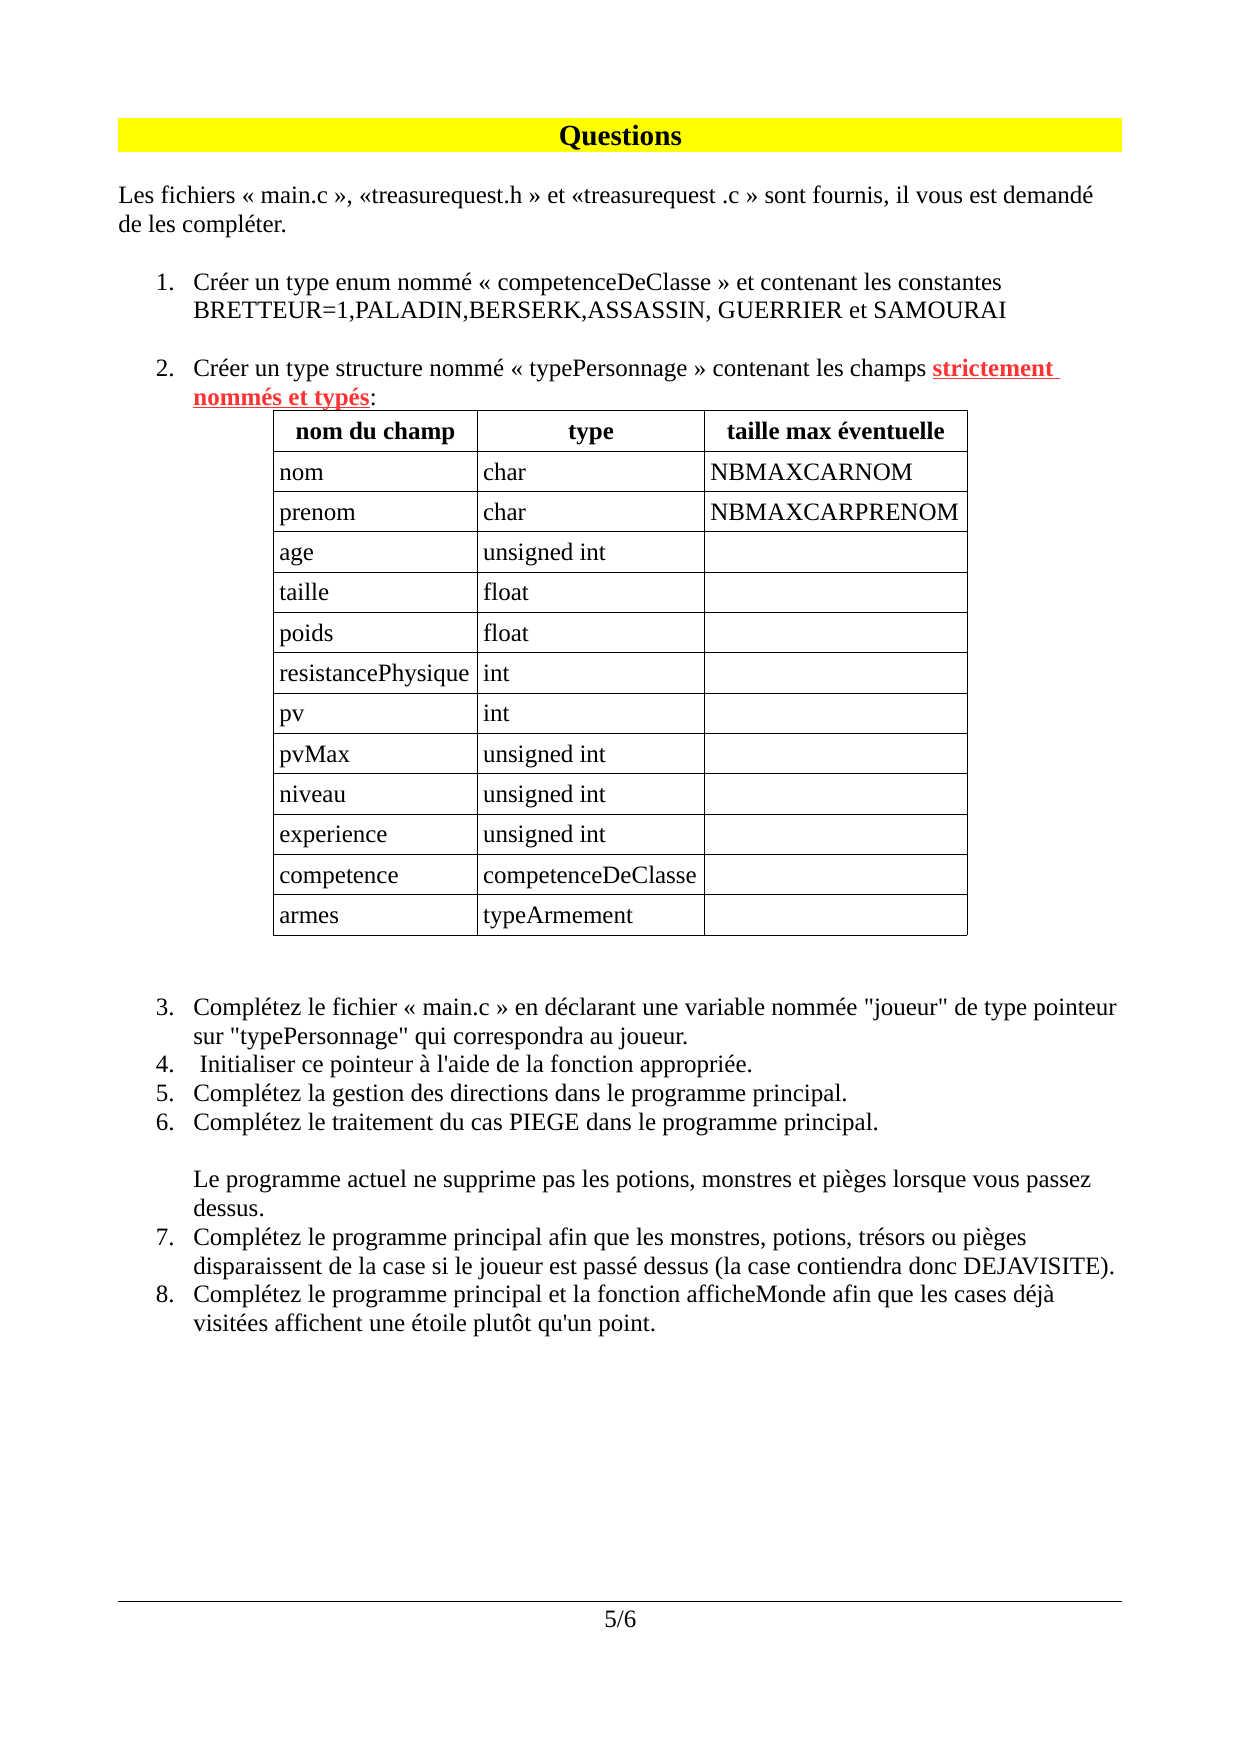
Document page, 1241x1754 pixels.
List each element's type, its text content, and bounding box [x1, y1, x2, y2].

text Les fichiers « main.c », «treasurequest.h » et «treasurequest .c » sont fournis, il vous est demandé de les compléter. [118, 180, 1122, 238]
table_cell [705, 895, 967, 934]
table_cell pvMax [274, 734, 477, 773]
list Complétez le programme principal afin que les monstres, potions, trésors ou pièges disparaissent de la case si le joueur est passé dessus (la case contiendra donc DEJAVISITE). [156, 1222, 1122, 1279]
table_cell int [478, 694, 704, 733]
table_cell NBMAXCARNOM [705, 452, 967, 491]
table_cell competenceDeClasse [478, 855, 704, 894]
table_cell [705, 613, 967, 652]
table_cell [705, 532, 967, 572]
table_header nom du champ [274, 411, 477, 451]
table_cell typeArmement [478, 895, 704, 934]
list Initialiser ce pointeur à l'aide de la fonction appropriée. [156, 1049, 1122, 1078]
table_cell [705, 734, 967, 773]
table_cell [705, 855, 967, 894]
table_header type [478, 411, 704, 451]
table_cell unsigned int [478, 734, 704, 773]
table_cell prenom [274, 492, 477, 531]
table_cell NBMAXCARPRENOM [705, 492, 967, 531]
table_cell [705, 653, 967, 693]
list Créer un type enum nommé « competenceDeClasse » et contenant les constantes BRETTEUR=1,PALADIN,BERSERK,ASSASSIN, GUERRIER et SAMOURAI [156, 267, 1122, 324]
table_cell float [478, 573, 704, 612]
list Complétez le programme principal et la fonction afficheMonde afin que les cases déjà visitées affichent une étoile plutôt qu'un point. [156, 1279, 1122, 1337]
table_cell taille [274, 573, 477, 612]
table_cell poids [274, 613, 477, 652]
list Le programme actuel ne supprime pas les potions, monstres et pièges lorsque vous passez dessus. [156, 1164, 1122, 1222]
table_cell [705, 774, 967, 813]
table_cell unsigned int [478, 815, 704, 854]
text Questions [118, 118, 1122, 152]
list Complétez le traitement du cas PIEGE dans le programme principal. [156, 1107, 1122, 1136]
list Complétez le fichier « main.c » en déclarant une variable nommée "joueur" de type pointeur sur "typePersonnage" qui correspondra au joueur. [156, 992, 1122, 1049]
table_header taille max éventuelle [705, 411, 967, 451]
table_cell competence [274, 855, 477, 894]
table_cell char [478, 492, 704, 531]
table_cell unsigned int [478, 774, 704, 813]
list Créer un type structure nommé « typePersonnage » contenant les champs strictement nommés et typés: [156, 353, 1122, 410]
table_cell char [478, 452, 704, 491]
table_cell [705, 573, 967, 612]
table_cell [705, 815, 967, 854]
table_cell float [478, 613, 704, 652]
table_cell [705, 694, 967, 733]
table_cell armes [274, 895, 477, 934]
table_cell pv [274, 694, 477, 733]
table_cell niveau [274, 774, 477, 813]
list Complétez la gestion des directions dans le programme principal. [156, 1078, 1122, 1107]
table_cell unsigned int [478, 532, 704, 572]
table_cell int [478, 653, 704, 693]
table_cell age [274, 532, 477, 572]
table_cell experience [274, 815, 477, 854]
table_cell nom [274, 452, 477, 491]
table_cell resistancePhysique [274, 653, 477, 693]
